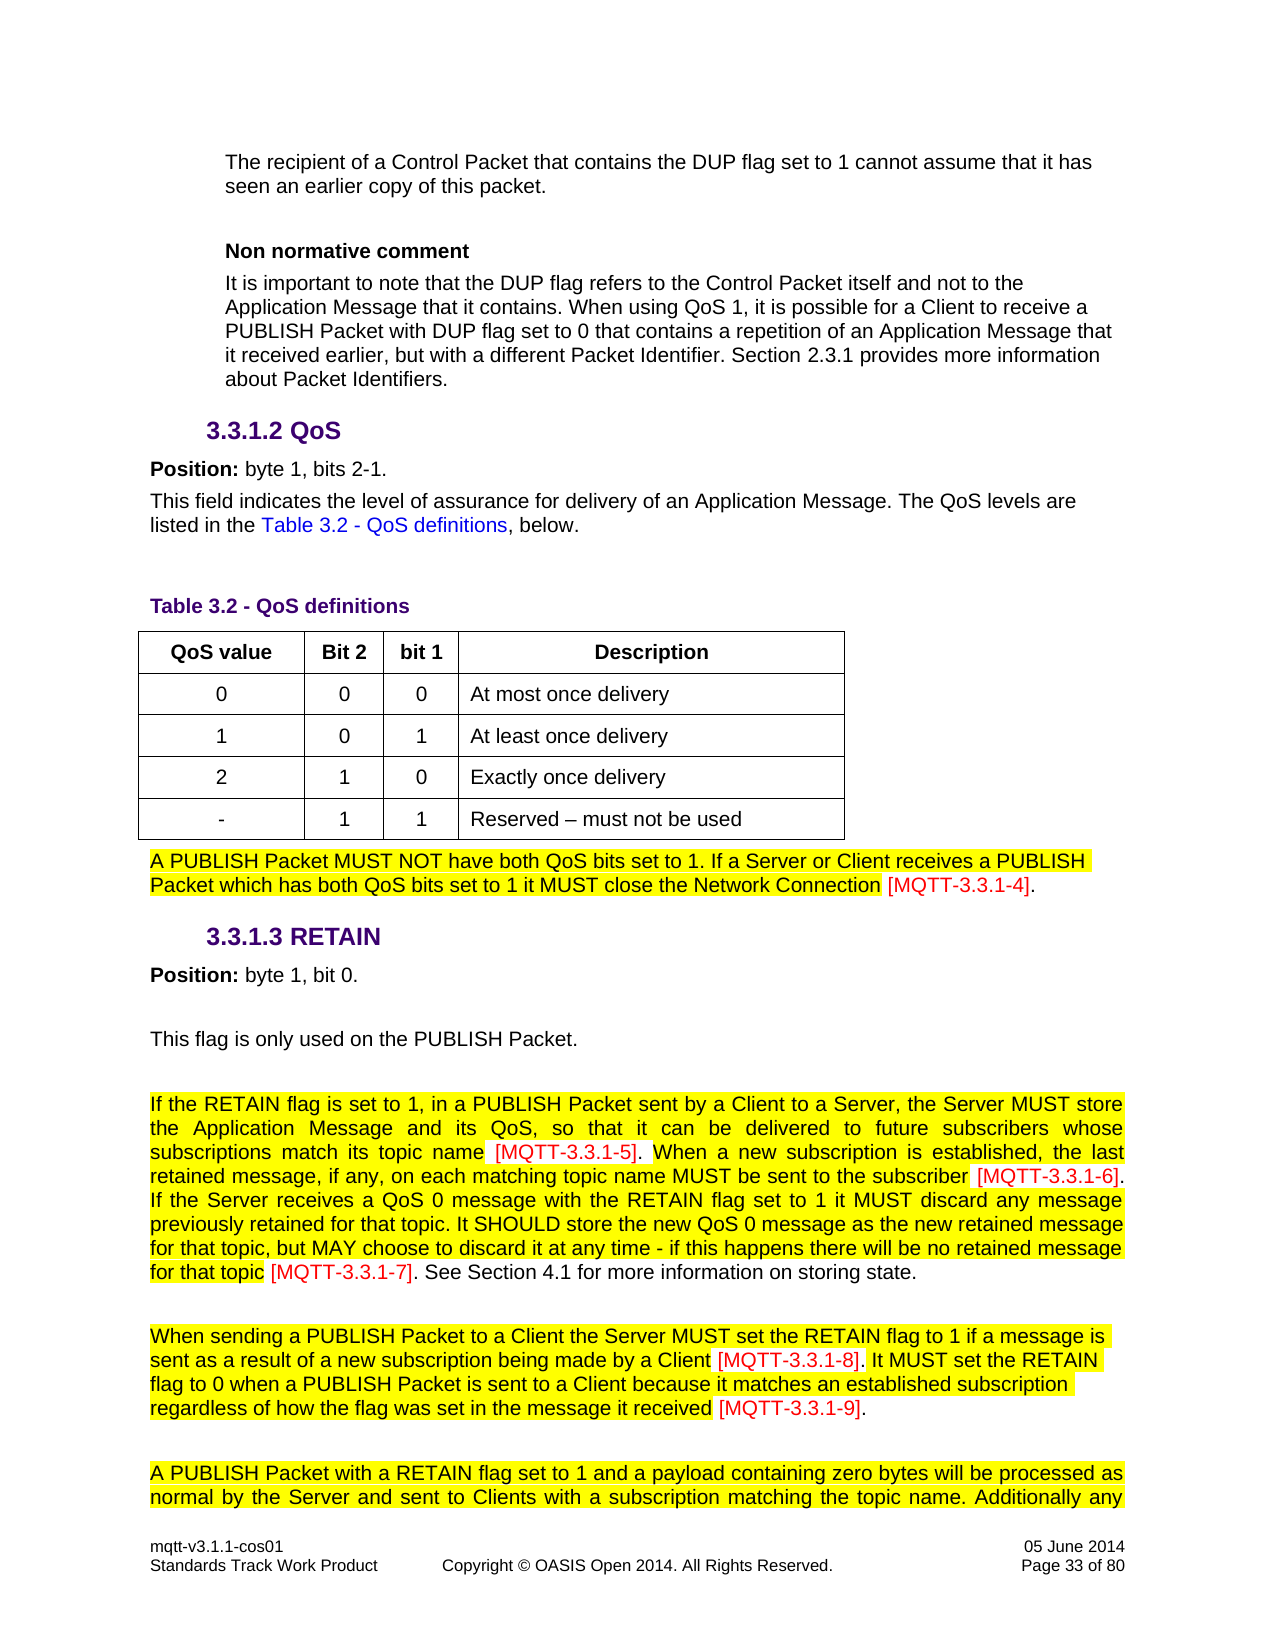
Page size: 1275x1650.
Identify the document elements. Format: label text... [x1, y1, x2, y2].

table_cell 0 [384, 674, 458, 714]
table_cell 1 [139, 715, 304, 756]
text Position: byte 1, bits 2-1. [150, 457, 1125, 481]
table_cell 0 [305, 715, 383, 756]
table_header bit 1 [384, 632, 458, 672]
text When sending a PUBLISH Packet to a Client the Server MUST set the RETAIN flag to 1 if a message is sent as a result of a new subscription being made by a Client [MQTT-3.3.1-8]. It MUST set the RETAIN flag to 0 when a PUBLISH Packet is sent to a Client because it matches an established subscription regardless of how the flag was set in the message it received [MQTT-3.3.1-9]. [150, 1324, 1125, 1420]
subtitle Table 3.2 - QoS definitions [150, 594, 1125, 618]
table_header QoS value [139, 632, 304, 672]
table_header Description [459, 632, 844, 672]
table_cell 1 [305, 757, 383, 797]
table_cell 1 [384, 799, 458, 839]
table_cell 0 [305, 674, 383, 714]
subtitle RETAIN [206, 921, 1125, 950]
table_header Bit 2 [305, 632, 383, 672]
text If the RETAIN flag is set to 1, in a PUBLISH Packet sent by a Client to a Server, the Server MUST store the Application Message and its QoS, so that it can be delivered to future subscribers whose subscriptions match its topic name [MQTT-3.3.1-5]. When a new subscription is established, the last retained message, if any, on each matching topic name MUST be sent to the subscriber [MQTT-3.3.1-6]. If the Server receives a QoS 0 message with the RETAIN flag set to 1 it MUST discard any message previously retained for that topic. It SHOULD store the new QoS 0 message as the new retained message for that topic, but MAY choose to discard it at any time - if this happens there will be no retained message for that topic [MQTT-3.3.1-7]. See Section 4.1 for more information on storing state. [150, 1092, 1125, 1283]
table_cell At least once delivery [459, 715, 844, 756]
table_cell 1 [384, 715, 458, 756]
text A PUBLISH Packet MUST NOT have both QoS bits set to 1. If a Server or Client receives a PUBLISH Packet which has both QoS bits set to 1 it MUST close the Network Connection [MQTT-3.3.1-4]. [150, 848, 1125, 896]
table_cell Reserved – must not be used [459, 799, 844, 839]
table_cell - [139, 799, 304, 839]
table_cell 1 [305, 799, 383, 839]
text Position: byte 1, bit 0. [150, 963, 1125, 987]
text It is important to note that the DUP flag refers to the Control Packet itself and not to the Application Message that it contains. When using QoS 1, it is possible for a Client to receive a PUBLISH Packet with DUP flag set to 0 that contains a repetition of an Application Message that it received earlier, but with a different Packet Identifier. Section 2.3.1 provides more information about Packet Identifiers. [225, 271, 1125, 391]
table_cell Exactly once delivery [459, 757, 844, 797]
table_cell 0 [384, 757, 458, 797]
table_cell 0 [139, 674, 304, 714]
table_cell 2 [139, 757, 304, 797]
text The recipient of a Control Packet that contains the DUP flag set to 1 cannot assume that it has seen an earlier copy of this packet. [225, 150, 1125, 198]
text This flag is only used on the PUBLISH Packet. [150, 1027, 1125, 1051]
subtitle QoS [206, 416, 1125, 444]
text Non normative comment [225, 238, 1125, 262]
text This field indicates the level of assurance for delivery of an Application Message. The QoS levels are listed in the Table 3.2 - QoS definitions, below. [150, 489, 1125, 537]
table_cell At most once delivery [459, 674, 844, 714]
text A PUBLISH Packet with a RETAIN flag set to 1 and a payload containing zero bytes will be processed as normal by the Server and sent to Clients with a subscription matching the topic name. Additionally any [150, 1461, 1125, 1508]
